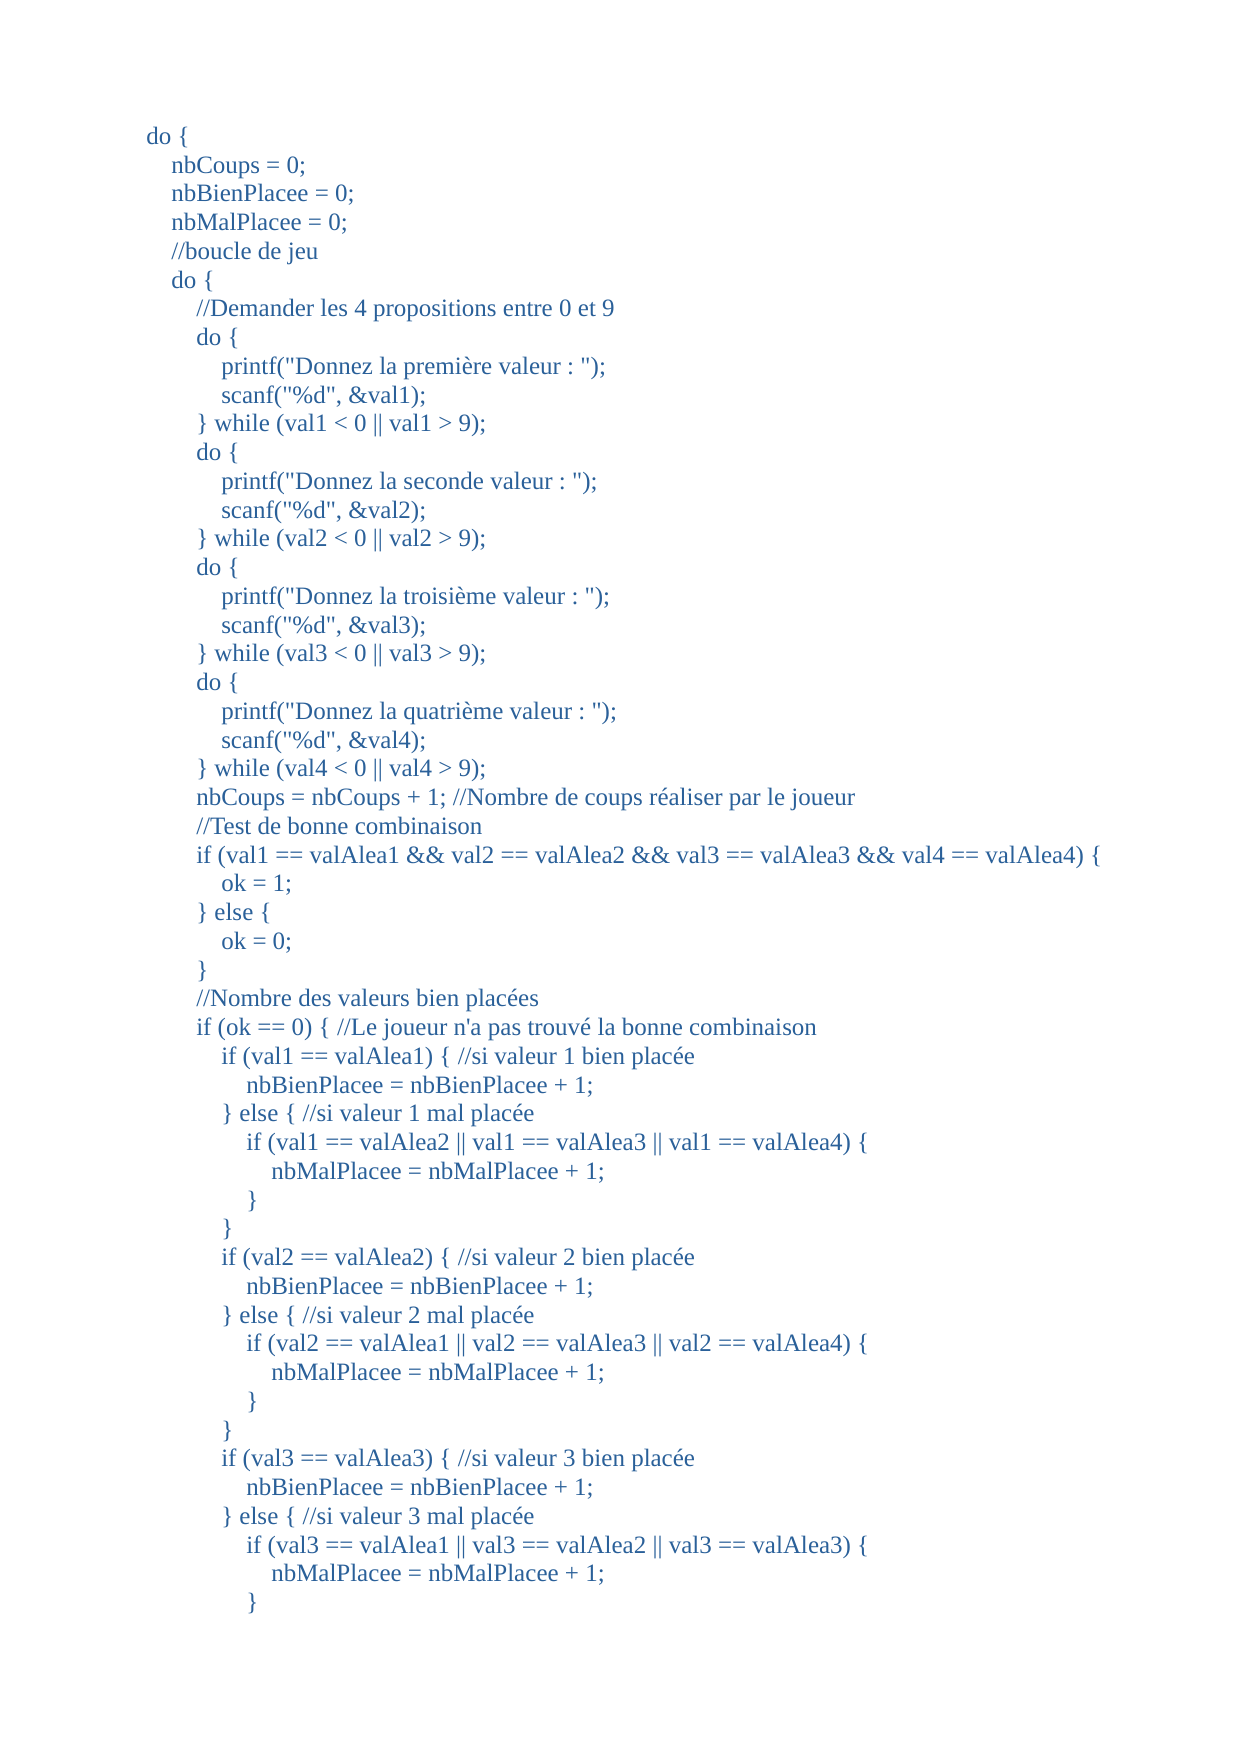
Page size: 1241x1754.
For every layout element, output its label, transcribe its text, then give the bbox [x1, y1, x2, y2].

text if (val3 == valAlea1 || val3 == valAlea2 || val3 == valAlea3) { [118, 1530, 1122, 1558]
text nbMalPlacee = nbMalPlacee + 1; [118, 1156, 1122, 1185]
text do { [118, 552, 1122, 581]
text if (val2 == valAlea2) { //si valeur 2 bien placée [118, 1242, 1122, 1271]
text } else { //si valeur 3 mal placée [118, 1501, 1122, 1530]
text } while (val1 < 0 || val1 > 9); [118, 408, 1122, 437]
text nbBienPlacee = 0; [118, 178, 1122, 207]
text scanf("%d", &val2); [118, 495, 1122, 523]
text } [118, 955, 1122, 983]
text } while (val4 < 0 || val4 > 9); [118, 753, 1122, 782]
text //Nombre des valeurs bien placées [118, 983, 1122, 1012]
text } [118, 1386, 1122, 1415]
text } [118, 1213, 1122, 1242]
text } while (val2 < 0 || val2 > 9); [118, 523, 1122, 552]
text if (val2 == valAlea1 || val2 == valAlea3 || val2 == valAlea4) { [118, 1328, 1122, 1357]
text do { [118, 322, 1122, 351]
text nbBienPlacee = nbBienPlacee + 1; [118, 1472, 1122, 1501]
text } else { //si valeur 1 mal placée [118, 1098, 1122, 1127]
text printf("Donnez la quatrième valeur : "); [118, 696, 1122, 725]
text if (ok == 0) { //Le joueur n'a pas trouvé la bonne combinaison [118, 1012, 1122, 1041]
text do { [118, 667, 1122, 696]
text nbMalPlacee = nbMalPlacee + 1; [118, 1357, 1122, 1386]
text nbBienPlacee = nbBienPlacee + 1; [118, 1271, 1122, 1300]
text //boucle de jeu [118, 236, 1122, 265]
text if (val1 == valAlea1) { //si valeur 1 bien placée [118, 1041, 1122, 1070]
text do { [118, 118, 1122, 150]
text } else { [118, 897, 1122, 926]
text scanf("%d", &val4); [118, 725, 1122, 753]
text if (val1 == valAlea2 || val1 == valAlea3 || val1 == valAlea4) { [118, 1127, 1122, 1156]
text printf("Donnez la troisième valeur : "); [118, 581, 1122, 610]
text scanf("%d", &val1); [118, 380, 1122, 408]
text if (val1 == valAlea1 && val2 == valAlea2 && val3 == valAlea3 && val4 == valAlea4) { [118, 840, 1122, 868]
text printf("Donnez la seconde valeur : "); [118, 466, 1122, 495]
text } [118, 1587, 1122, 1616]
text //Test de bonne combinaison [118, 811, 1122, 840]
text } while (val3 < 0 || val3 > 9); [118, 638, 1122, 667]
text //Demander les 4 propositions entre 0 et 9 [118, 293, 1122, 322]
text scanf("%d", &val3); [118, 610, 1122, 638]
text nbMalPlacee = 0; [118, 207, 1122, 236]
text nbCoups = 0; [118, 150, 1122, 178]
text do { [118, 437, 1122, 466]
text ok = 1; [118, 868, 1122, 897]
text } [118, 1185, 1122, 1213]
text if (val3 == valAlea3) { //si valeur 3 bien placée [118, 1443, 1122, 1472]
text nbBienPlacee = nbBienPlacee + 1; [118, 1070, 1122, 1098]
text nbCoups = nbCoups + 1; //Nombre de coups réaliser par le joueur [118, 782, 1122, 811]
text ok = 0; [118, 926, 1122, 955]
text nbMalPlacee = nbMalPlacee + 1; [118, 1558, 1122, 1587]
text } else { //si valeur 2 mal placée [118, 1300, 1122, 1328]
text do { [118, 265, 1122, 293]
text } [118, 1415, 1122, 1443]
text printf("Donnez la première valeur : "); [118, 351, 1122, 380]
